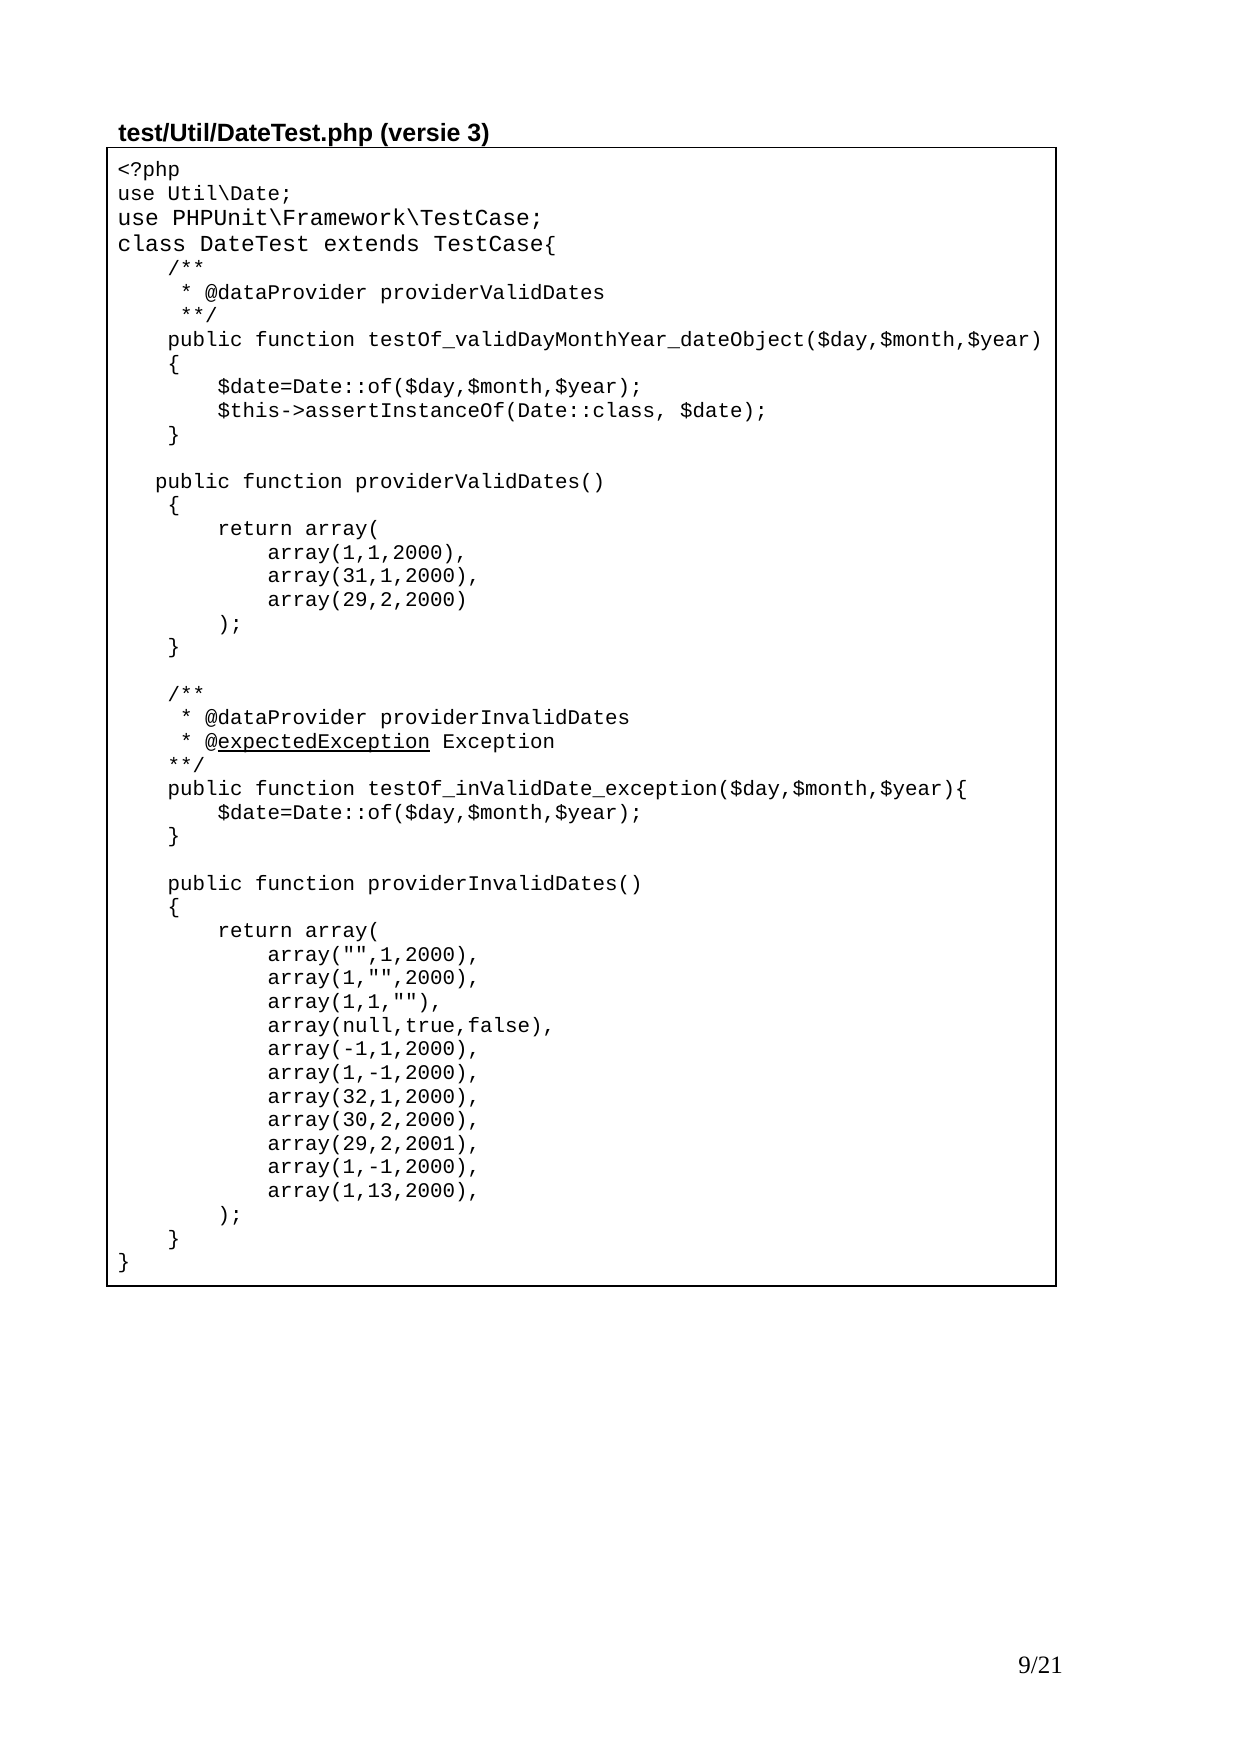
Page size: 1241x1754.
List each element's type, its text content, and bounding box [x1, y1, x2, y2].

table_header <?php use Util\Date; use PHPUnit\Framework\TestCase; class DateTest extends TestCase{ /** * @dataProvider providerValidDates **/ public function testOf_validDayMonthYear_dateObject($day,$month,$year) { $date=Date::of($day,$month,$year); $this->assertInstanceOf(Date::class, $date); } public function providerValidDates() { return array( array(1,1,2000), array(31,1,2000), array(29,2,2000) ); } /** * @dataProvider providerInvalidDates * @expectedException Exception **/ public function testOf_inValidDate_exception($day,$month,$year){ $date=Date::of($day,$month,$year); } public function providerInvalidDates() { return array( array("",1,2000), array(1,"",2000), array(1,1,""), array(null,true,false), array(-1,1,2000), array(1,-1,2000), array(32,1,2000), array(30,2,2000), array(29,2,2001), array(1,-1,2000), array(1,13,2000), ); } } [108, 148, 1055, 1285]
text test/Util/DateTest.php (versie 3) [118, 118, 1122, 147]
